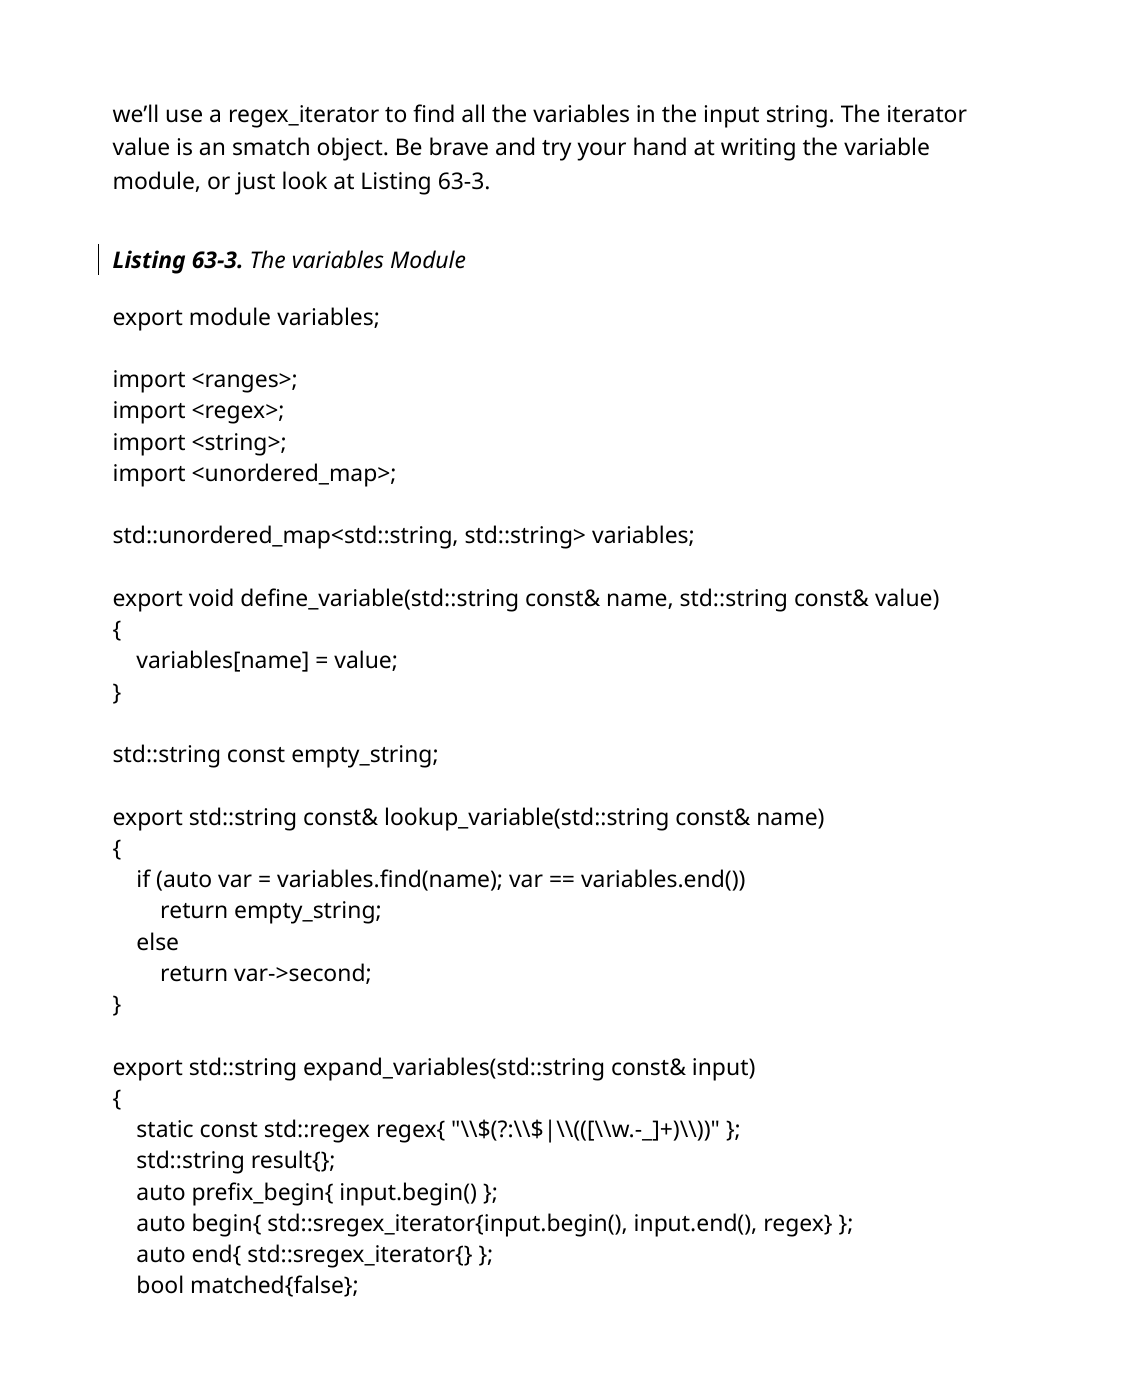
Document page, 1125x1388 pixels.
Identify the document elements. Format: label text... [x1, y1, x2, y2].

text { [112, 1082, 1012, 1113]
text export std::string expand_variables(std::string const& input) [112, 1051, 1012, 1082]
text auto begin{ std::sregex_iterator{input.begin(), input.end(), regex} }; [112, 1207, 1012, 1238]
text std::unordered_map<std::string, std::string> variables; [112, 519, 1012, 551]
text return var->second; [112, 957, 1012, 988]
text variables[name] = value; [112, 644, 1012, 676]
text Listing 63-3. The variables Module [112, 244, 1012, 275]
text } [112, 676, 1012, 707]
text we’ll use a regex_iterator to find all the variables in the input string. The iterator value is an smatch object. Be brave and try your hand at writing the variable module, or just look at Listing 63-3. [112, 96, 1012, 196]
text else [112, 926, 1012, 957]
text std::string const empty_string; [112, 738, 1012, 769]
text } [112, 988, 1012, 1019]
text static const std::regex regex{ "\\$(?:\\$|\\(([\\w.-_]+)\\))" }; [112, 1113, 1012, 1144]
text auto prefix_begin{ input.begin() }; [112, 1176, 1012, 1207]
text import <unordered_map>; [112, 457, 1012, 488]
text export std::string const& lookup_variable(std::string const& name) [112, 801, 1012, 832]
text std::string result{}; [112, 1144, 1012, 1176]
text bool matched{false}; [112, 1269, 1012, 1301]
text import <ranges>; [112, 363, 1012, 394]
text return empty_string; [112, 894, 1012, 926]
text { [112, 613, 1012, 644]
text import <string>; [112, 426, 1012, 457]
text export void define_variable(std::string const& name, std::string const& value) [112, 582, 1012, 613]
text { [112, 832, 1012, 863]
text import <regex>; [112, 394, 1012, 426]
text export module variables; [112, 301, 1012, 332]
text auto end{ std::sregex_iterator{} }; [112, 1238, 1012, 1269]
text if (auto var = variables.find(name); var == variables.end()) [112, 863, 1012, 894]
